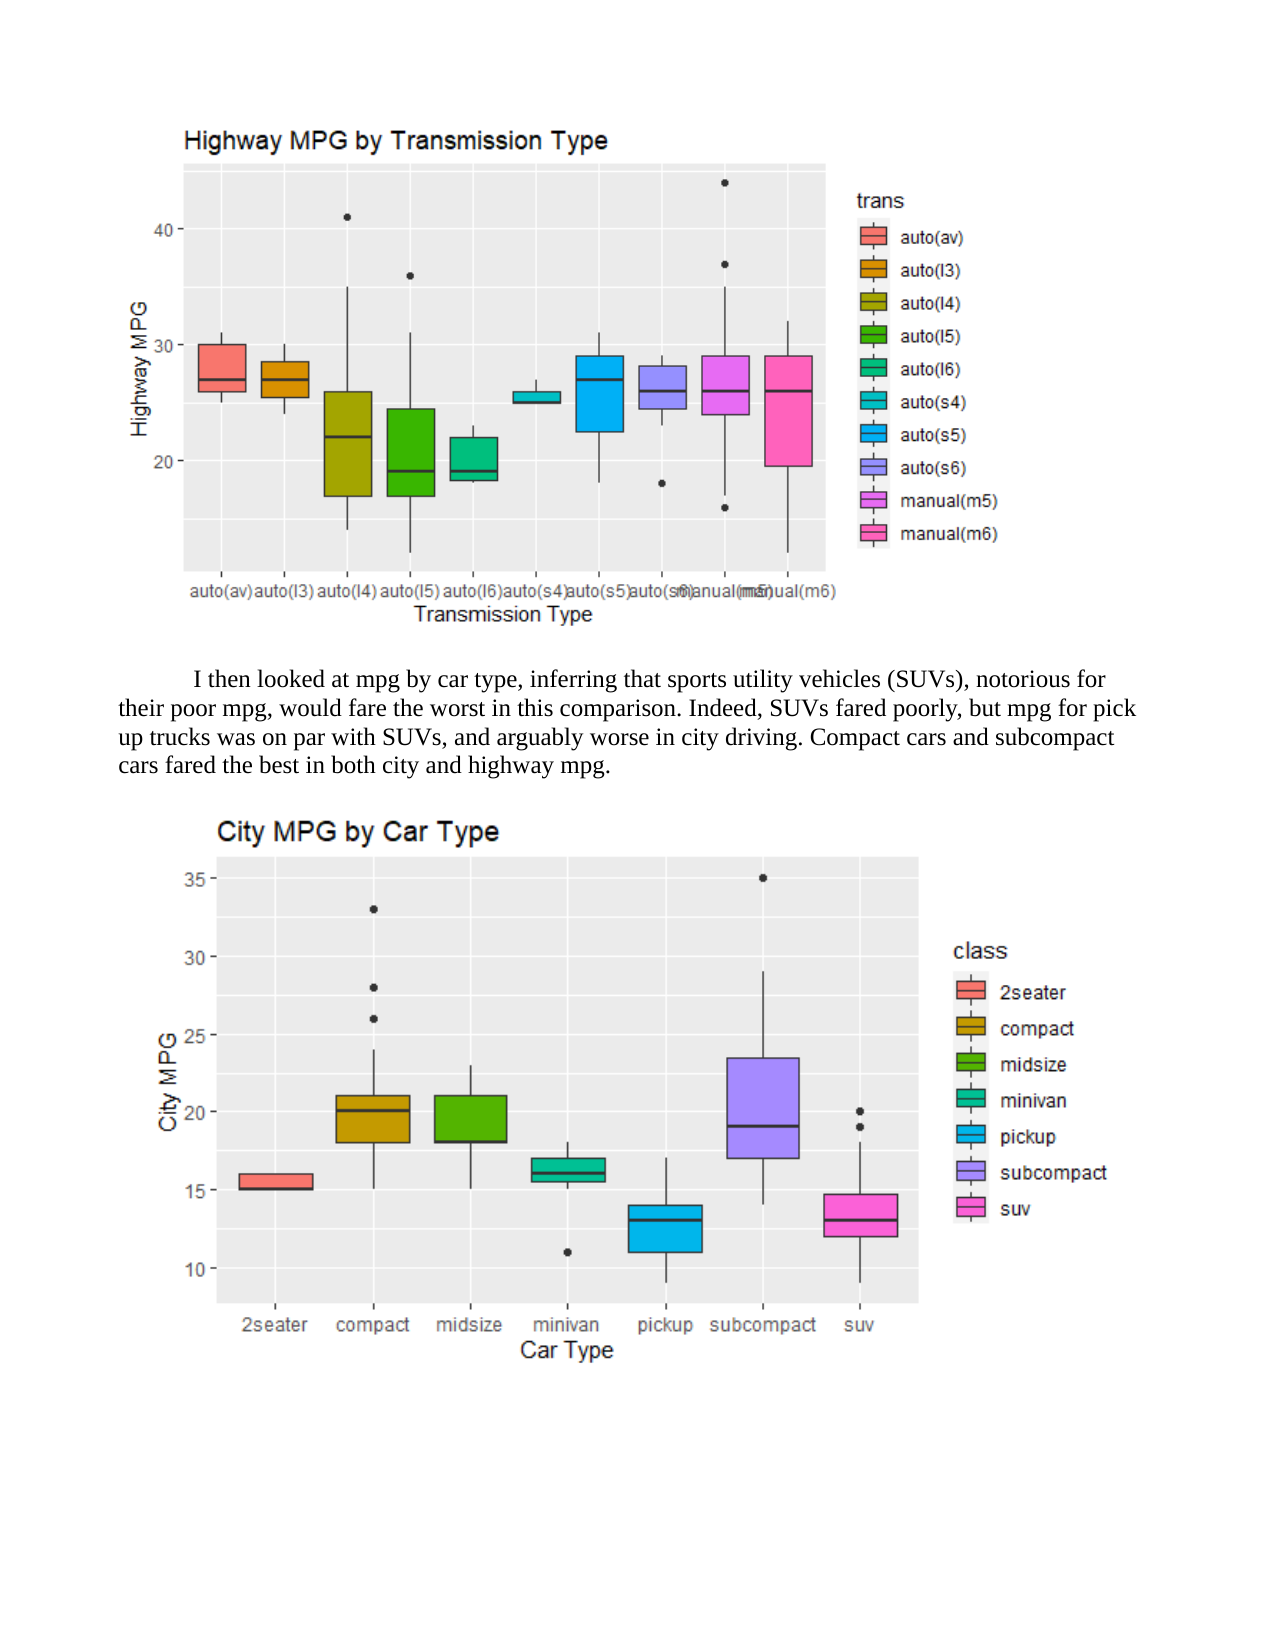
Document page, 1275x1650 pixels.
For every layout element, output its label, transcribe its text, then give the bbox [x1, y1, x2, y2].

picture [145, 807, 1130, 1374]
text I then looked at mpg by car type, inferring that sports utility vehicles (SUVs), notorious for their poor mpg, would fare the worst in this comparison. Indeed, SUVs fared poorly, but mpg for pick up trucks was on par with SUVs, and arguably worse in city driving. Compact cars and subcompact cars fared the best in both city and highway mpg. [118, 664, 1157, 779]
